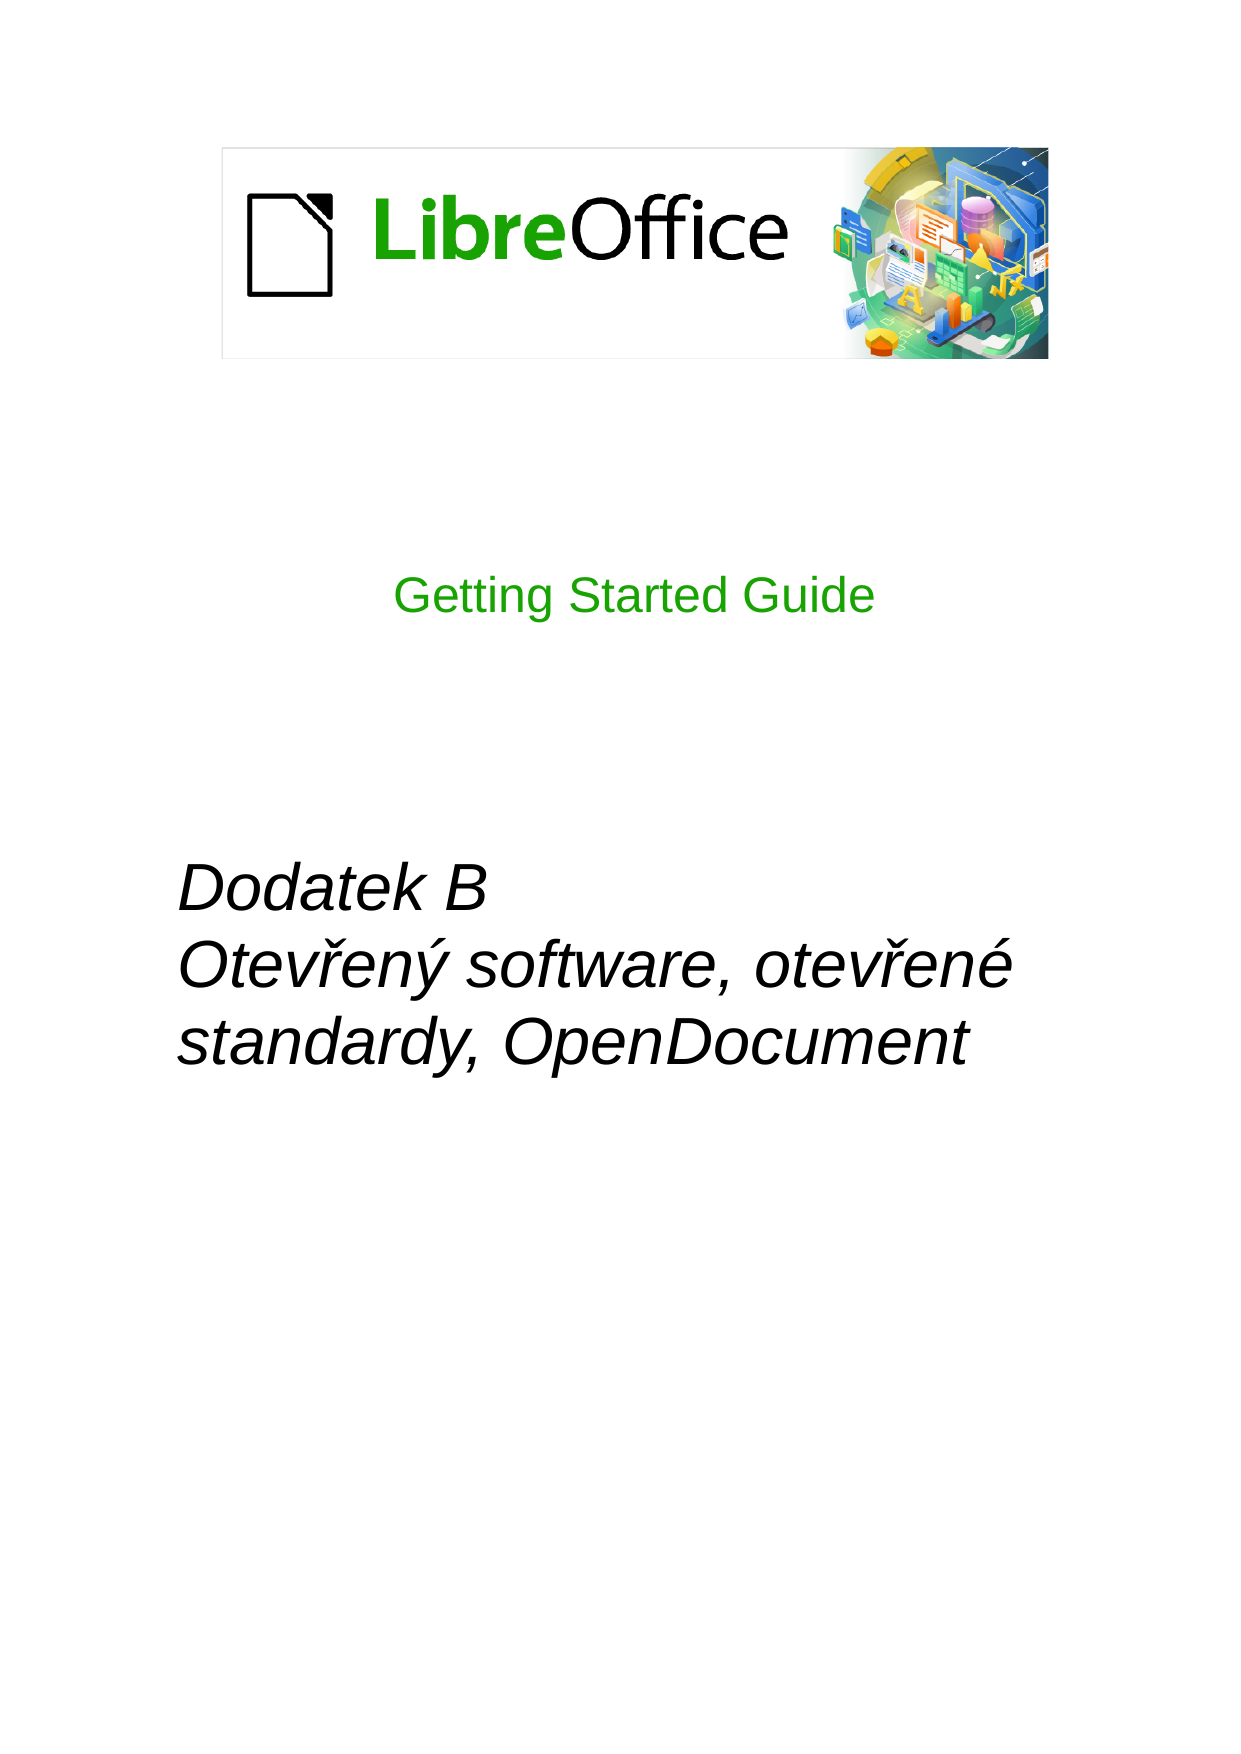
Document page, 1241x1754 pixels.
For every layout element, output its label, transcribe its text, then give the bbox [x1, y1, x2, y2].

title Dodatek B Otevřený software, otevřené standardy, OpenDocument [177, 848, 1093, 1078]
picture [221, 147, 1049, 359]
text Začínáme s programem LibreOffice [177, 566, 1093, 623]
